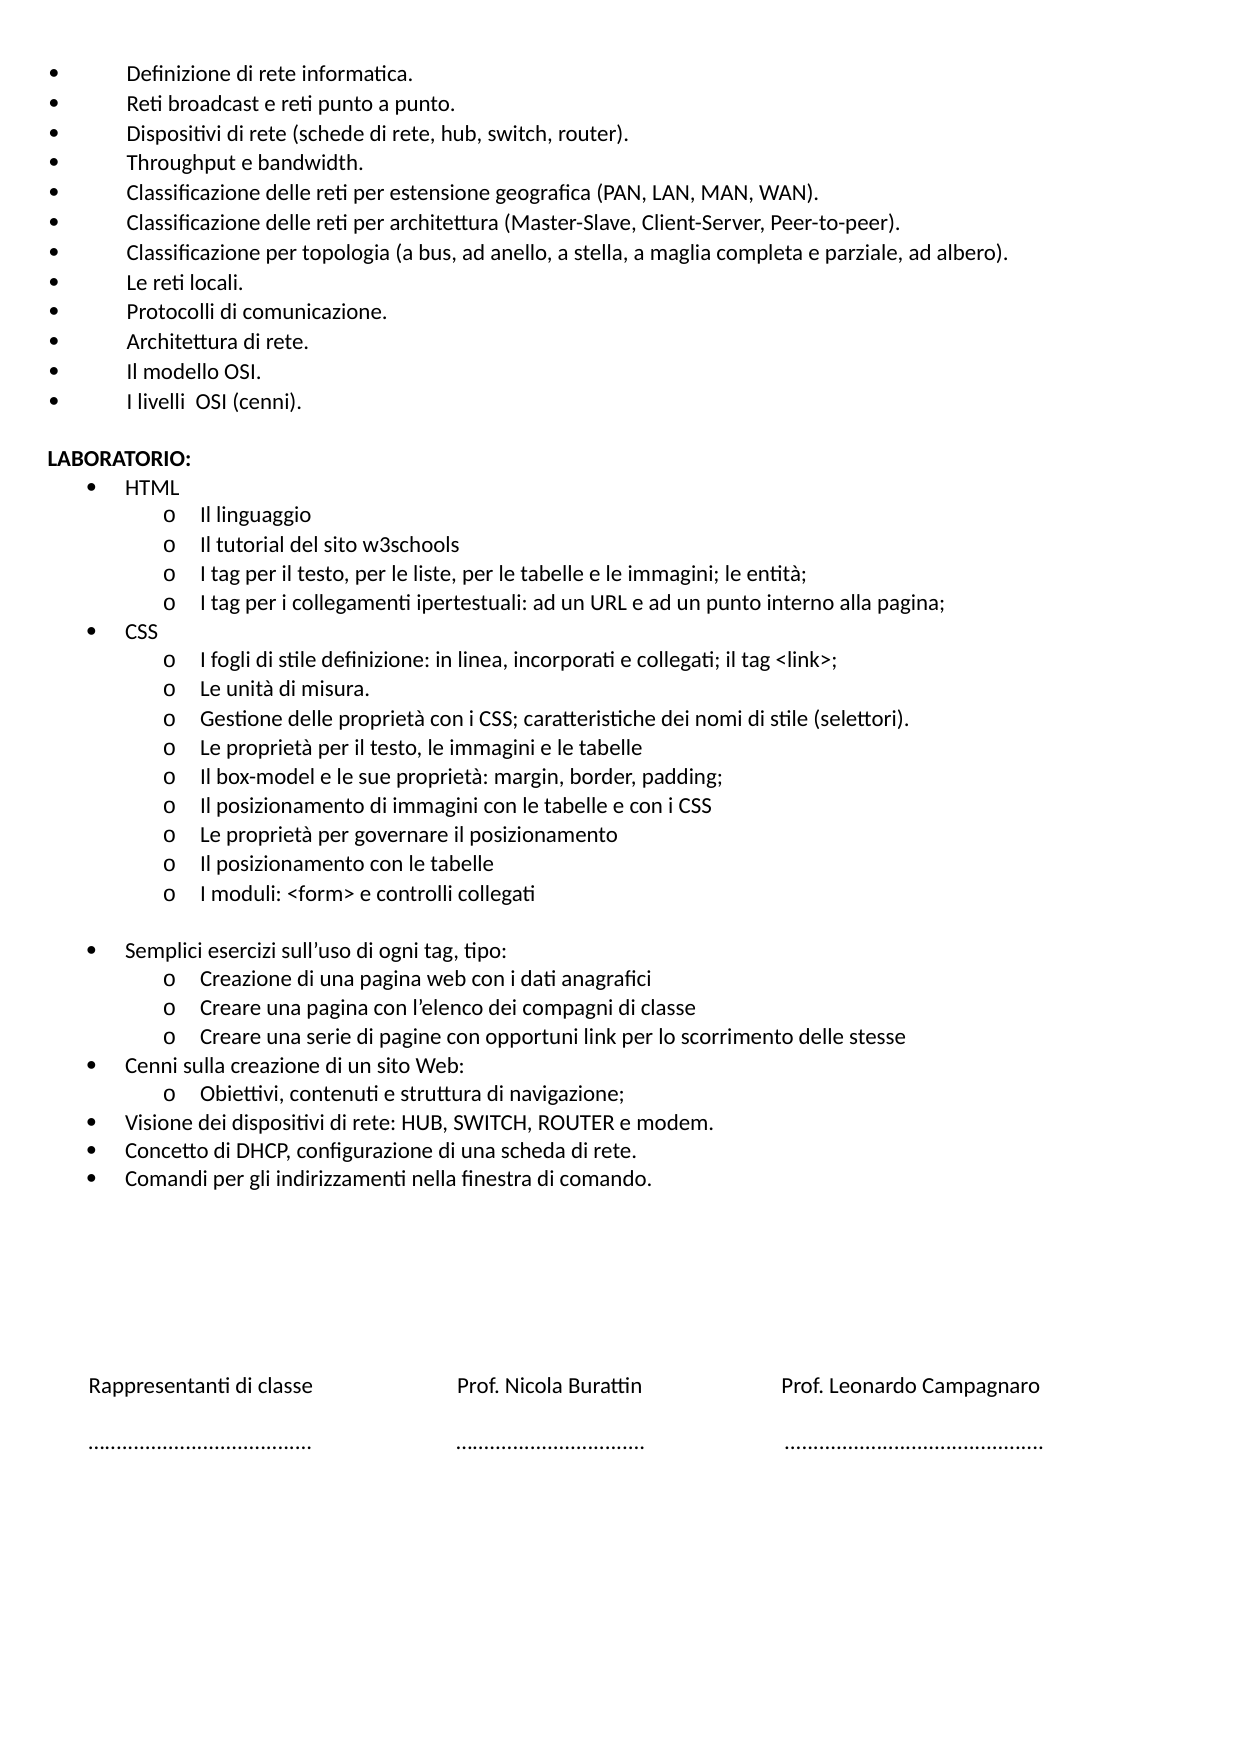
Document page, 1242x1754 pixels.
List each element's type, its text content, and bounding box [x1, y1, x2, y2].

list Le reti locali. [50, 268, 1195, 296]
list I tag per il testo, per le liste, per le tabelle e le immagini; le entità; [162, 559, 1195, 588]
list Le unità di misura. [162, 674, 1195, 704]
list Il box-model e le sue proprietà: margin, border, padding; [162, 762, 1195, 791]
list Visione dei dispositivi di rete: HUB, SWITCH, ROUTER e modem. [87, 1108, 1195, 1137]
list Le proprietà per governare il posizionamento [162, 820, 1195, 849]
list I fogli di stile definizione: in linea, incorporati e collegati; il tag <link>; [162, 645, 1195, 674]
list Il linguaggio [162, 501, 1195, 530]
list Gestione delle proprietà con i CSS; caratteristiche dei nomi di stile (selettori). [162, 704, 1195, 733]
list Protocolli di comunicazione. [50, 297, 1195, 325]
list Concetto di DHCP, configurazione di una scheda di rete. [87, 1137, 1195, 1164]
list HTML [87, 473, 1195, 501]
list Classificazione delle reti per architettura (Master-Slave, Client-Server, Peer-to-peer). [50, 208, 1195, 236]
list Creare una pagina con l’elenco dei compagni di classe [162, 993, 1195, 1022]
list CSS [87, 617, 1195, 645]
list Le proprietà per il testo, le immagini e le tabelle [162, 733, 1195, 762]
list Reti broadcast e reti punto a punto. [50, 89, 1195, 117]
list Creazione di una pagina web con i dati anagrafici [162, 964, 1195, 993]
list Creare una serie di pagine con opportuni link per lo scorrimento delle stesse [162, 1022, 1195, 1051]
list Semplici esercizi sull’uso di ogni tag, tipo: [87, 936, 1195, 964]
list Il tutorial del sito w3schools [162, 530, 1195, 559]
text ….................................... ….............................. ............................................. [47, 1427, 1195, 1455]
list Dispositivi di rete (schede di rete, hub, switch, router). [50, 119, 1195, 147]
list I tag per i collegamenti ipertestuali: ad un URL e ad un punto interno alla pagina; [162, 588, 1195, 617]
list Cenni sulla creazione di un sito Web: [87, 1051, 1195, 1079]
list Il modello OSI. [50, 357, 1195, 385]
list Classificazione per topologia (a bus, ad anello, a stella, a maglia completa e parziale, ad albero). [50, 238, 1195, 266]
text Rappresentanti di classe Prof. Nicola Burattin Prof. Leonardo Campagnaro [47, 1371, 1195, 1399]
list Il posizionamento con le tabelle [162, 849, 1195, 879]
list Obiettivi, contenuti e struttura di navigazione; [162, 1079, 1195, 1108]
list Architettura di rete. [50, 327, 1195, 355]
text LABORATORIO: [47, 444, 1195, 473]
list Il posizionamento di immagini con le tabelle e con i CSS [162, 791, 1195, 820]
list Definizione di rete informatica. [50, 59, 1195, 87]
list Comandi per gli indirizzamenti nella finestra di comando. [87, 1164, 1195, 1193]
list I moduli: <form> e controlli collegati [162, 879, 1195, 908]
list I livelli OSI (cenni). [50, 387, 1195, 415]
list Classificazione delle reti per estensione geografica (PAN, LAN, MAN, WAN). [50, 178, 1195, 206]
list Throughput e bandwidth. [50, 148, 1195, 176]
